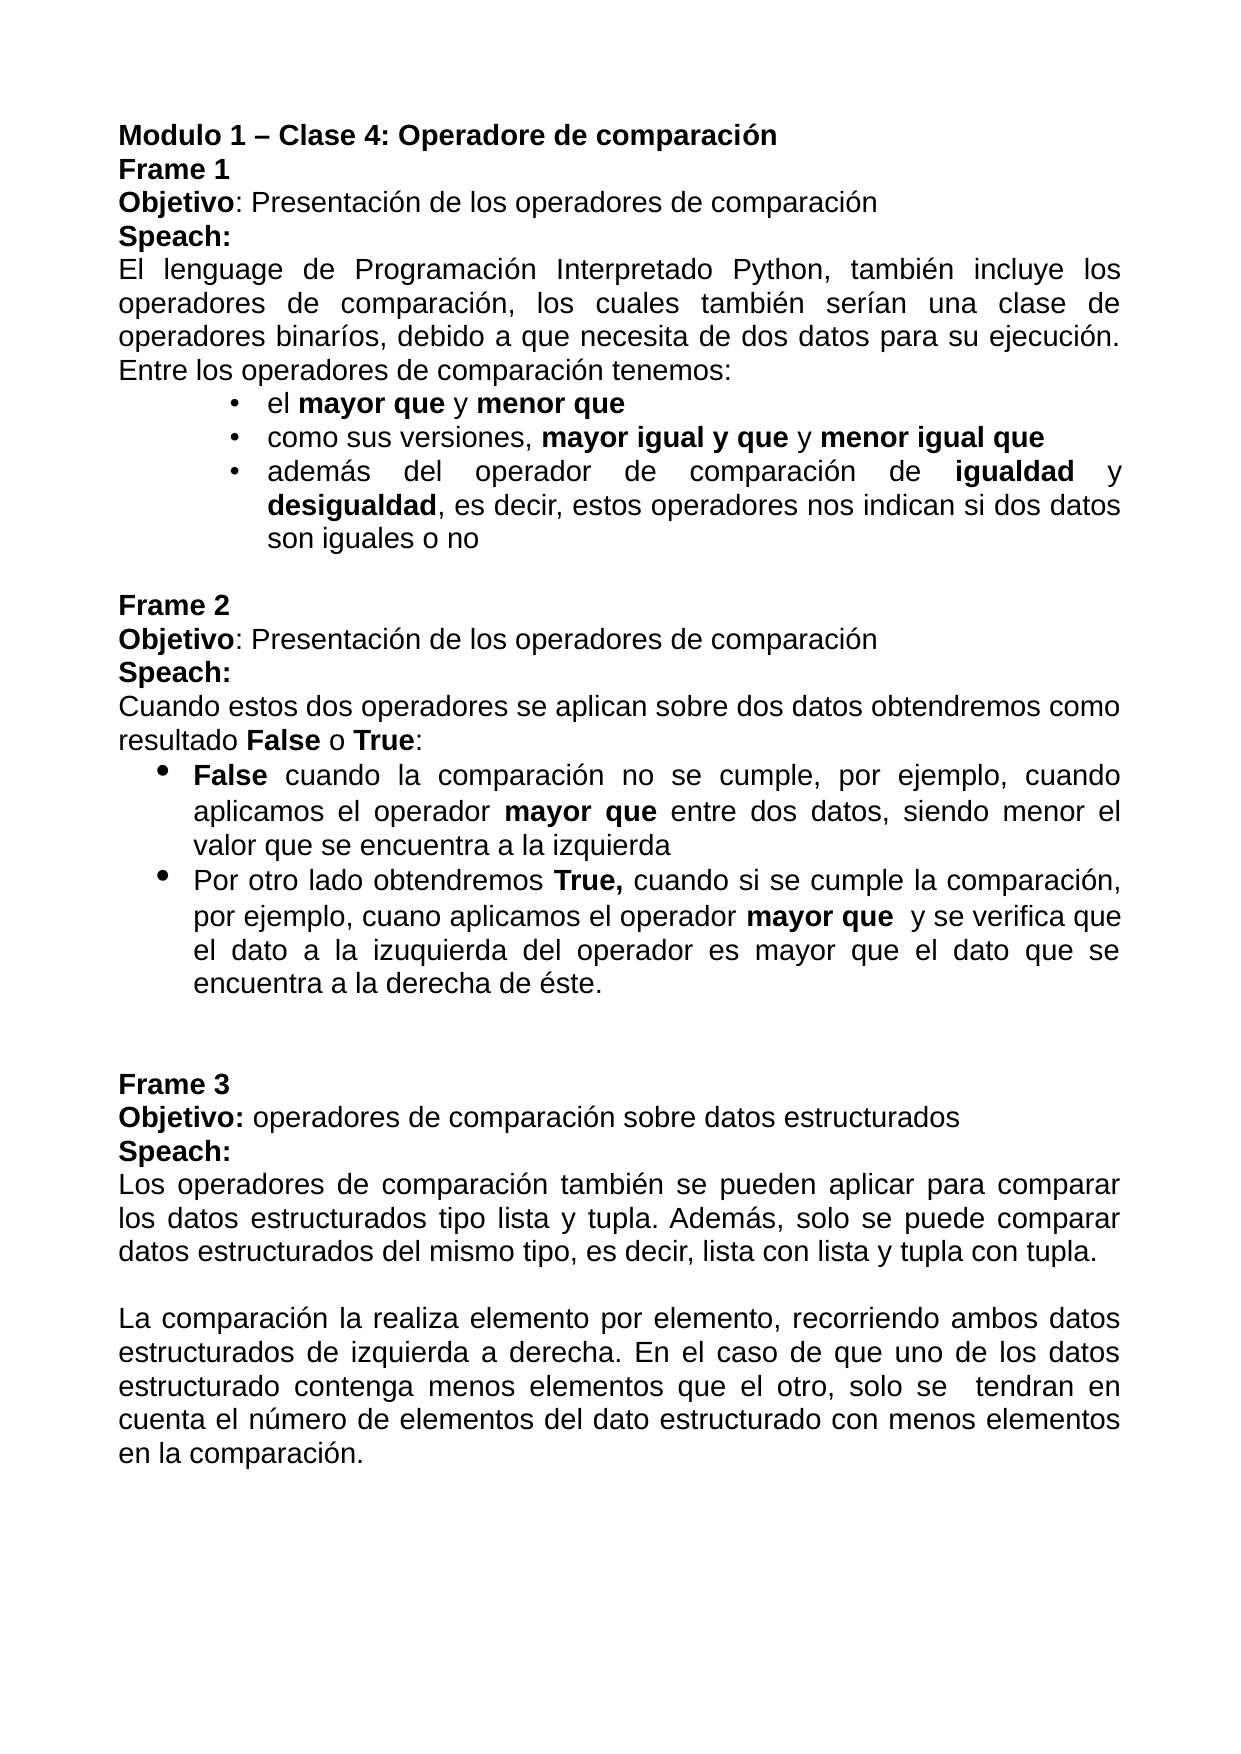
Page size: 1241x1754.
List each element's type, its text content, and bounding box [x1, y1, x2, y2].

text Los operadores de comparación también se pueden aplicar para comparar los datos estructurados tipo lista y tupla. Además, solo se puede comparar datos estructurados del mismo tipo, es decir, lista con lista y tupla con tupla. [118, 1167, 1122, 1268]
list además del operador de comparación de igualdad y desigualdad, es decir, estos operadores nos indican si dos datos son iguales o no [229, 454, 1122, 555]
text Speach: [118, 1134, 1122, 1167]
text Speach: [118, 655, 1122, 689]
text El lenguage de Programación Interpretado Python, también incluye los operadores de comparación, los cuales también serían una clase de operadores binaríos, debido a que necesita de dos datos para su ejecución. Entre los operadores de comparación tenemos: [118, 252, 1122, 386]
text Objetivo: Presentación de los operadores de comparación [118, 622, 1122, 655]
text Objetivo: operadores de comparación sobre datos estructurados [118, 1100, 1122, 1134]
text Frame 3 [118, 1067, 1122, 1100]
text Objetivo: Presentación de los operadores de comparación [118, 185, 1122, 219]
text La comparación la realiza elemento por elemento, recorriendo ambos datos estructurados de izquierda a derecha. En el caso de que uno de los datos estructurado contenga menos elementos que el otro, solo se tendran en cuenta el número de elementos del dato estructurado con menos elementos en la comparación. [118, 1301, 1122, 1469]
list Por otro lado obtendremos True, cuando si se cumple la comparación, por ejemplo, cuano aplicamos el operador mayor que y se verifica que el dato a la izuquierda del operador es mayor que el dato que se encuentra a la derecha de éste. [156, 861, 1122, 999]
list como sus versiones, mayor igual y que y menor igual que [229, 420, 1122, 454]
list False cuando la comparación no se cumple, por ejemplo, cuando aplicamos el operador mayor que entre dos datos, siendo menor el valor que se encuentra a la izquierda [156, 756, 1122, 861]
text Modulo 1 – Clase 4: Operadore de comparación [118, 118, 1122, 152]
text Cuando estos dos operadores se aplican sobre dos datos obtendremos como resultado False o True: [118, 689, 1122, 756]
text Frame 2 [118, 588, 1122, 622]
list el mayor que y menor que [229, 386, 1122, 420]
text Speach: [118, 219, 1122, 252]
text Frame 1 [118, 152, 1122, 185]
